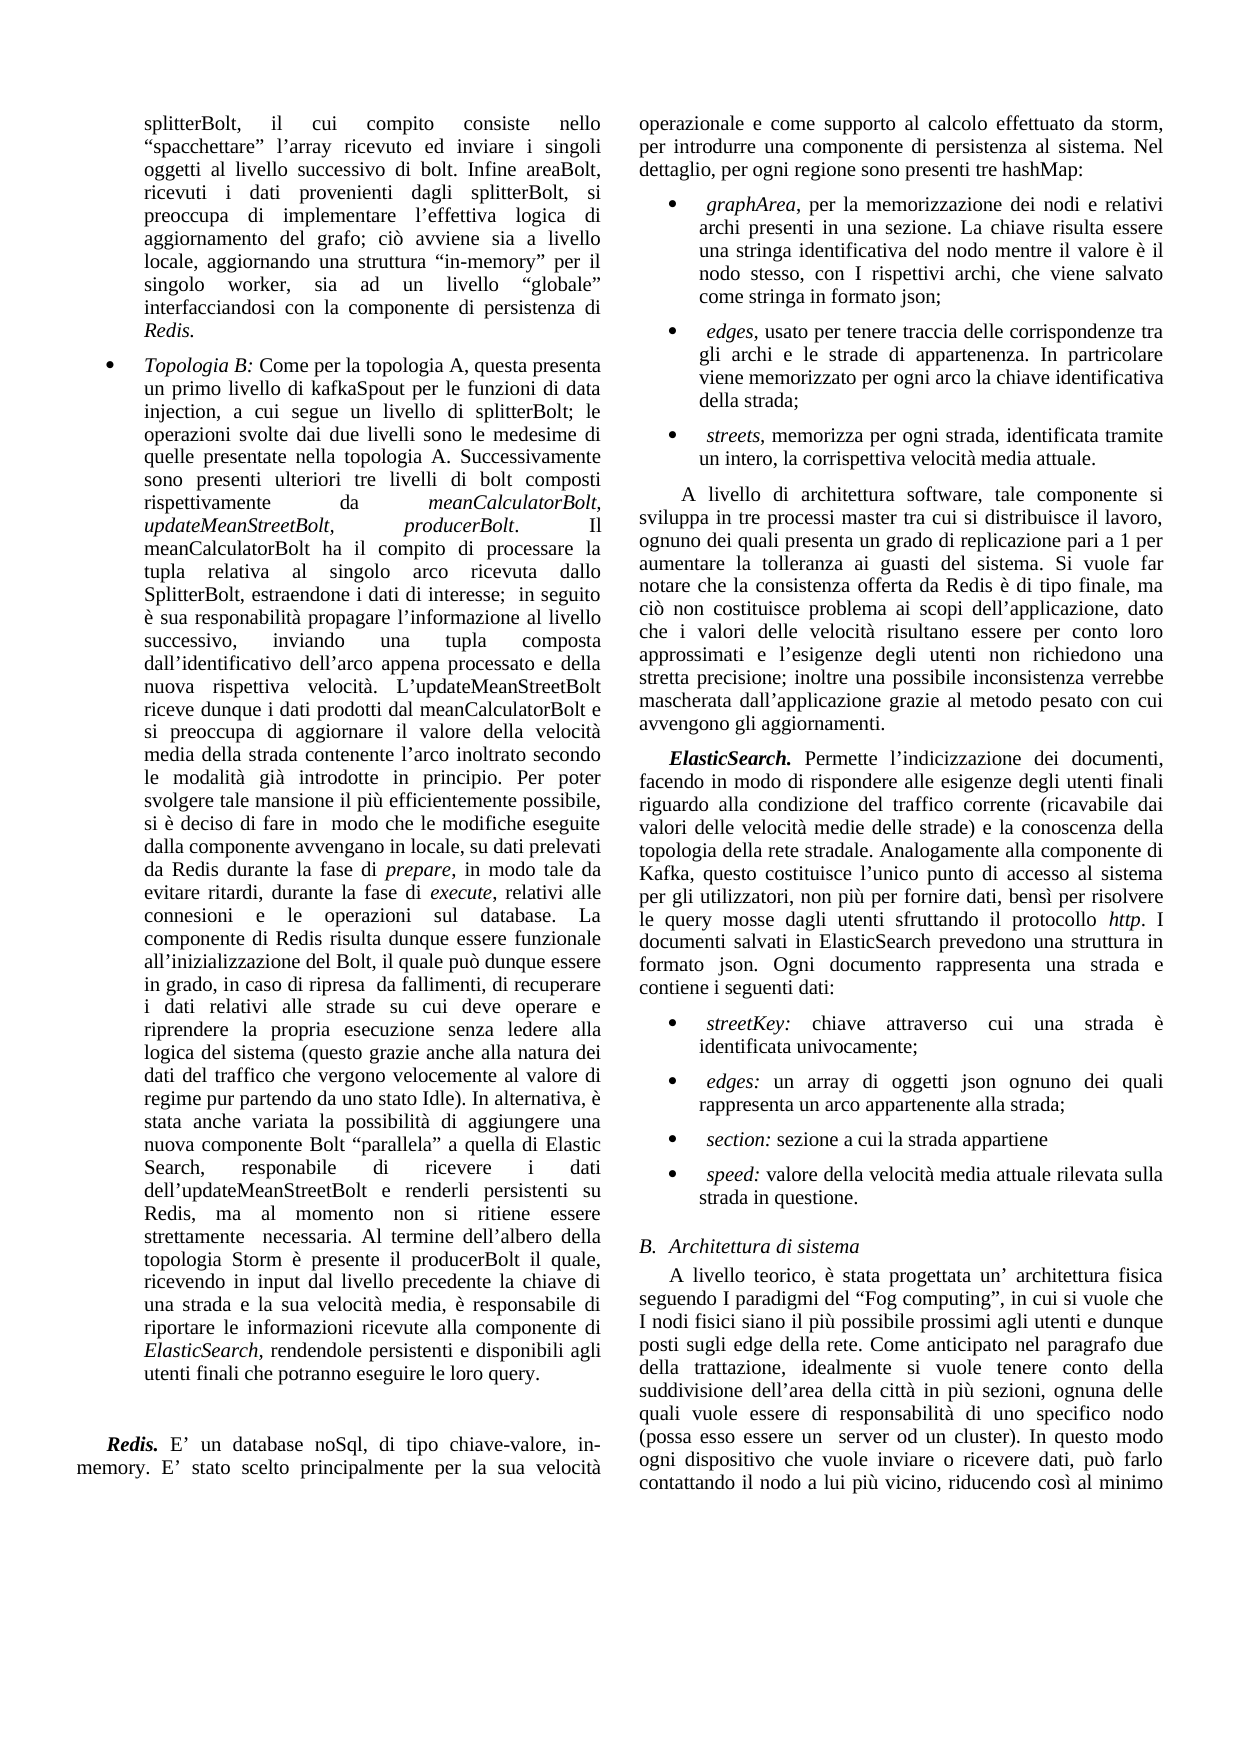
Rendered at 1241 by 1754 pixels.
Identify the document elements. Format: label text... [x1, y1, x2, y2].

list streetKey: chiave attraverso cui una strada è identificata univocamente; [669, 1012, 1164, 1058]
text A livello teorico, è stata progettata un’ architettura fisica seguendo I paradigmi del “Fog computing”, in cui si vuole che I nodi fisici siano il più possibile prossimi agli utenti e dunque posti sugli edge della rete. Come anticipato nel paragrafo due della trattazione, idealmente si vuole tenere conto della suddivisione dell’area della città in più sezioni, ognuna delle quali vuole essere di responsabilità di uno specifico nodo (possa esso essere un server od un cluster). In questo modo ogni dispositivo che vuole inviare o ricevere dati, può farlo contattando il nodo a lui più vicino, riducendo così al minimo [639, 1265, 1164, 1494]
list Topologia B: Come per la topologia A, questa presenta un primo livello di kafkaSpout per le funzioni di data injection, a cui segue un livello di splitterBolt; le operazioni svolte dai due livelli sono le medesime di quelle presentate nella topologia A. Successivamente sono presenti ulteriori tre livelli di bolt composti rispettivamente da meanCalculatorBolt, updateMeanStreetBolt, producerBolt. Il meanCalculatorBolt ha il compito di processare la tupla relativa al singolo arco ricevuta dallo SplitterBolt, estraendone i dati di interesse; in seguito è sua responabilità propagare l’informazione al livello successivo, inviando una tupla composta dall’identificativo dell’arco appena processato e della nuova rispettiva velocità. L’updateMeanStreetBolt riceve dunque i dati prodotti dal meanCalculatorBolt e si preoccupa di aggiornare il valore della velocità media della strada contenente l’arco inoltrato secondo le modalità già introdotte in principio. Per poter svolgere tale mansione il più efficientemente possibile, si è deciso di fare in modo che le modifiche eseguite dalla componente avvengano in locale, su dati prelevati da Redis durante la fase di prepare, in modo tale da evitare ritardi, durante la fase di execute, relativi alle connesioni e le operazioni sul database. La componente di Redis risulta dunque essere funzionale all’inizializzazione del Bolt, il quale può dunque essere in grado, in caso di ripresa da fallimenti, di recuperare i dati relativi alle strade su cui deve operare e riprendere la propria esecuzione senza ledere alla logica del sistema (questo grazie anche alla natura dei dati del traffico che vergono velocemente al valore di regime pur partendo da uno stato Idle). In alternativa, è stata anche variata la possibilità di aggiungere una nuova componente Bolt “parallela” a quella di Elastic Search, responabile di ricevere i dati dell’updateMeanStreetBolt e renderli persistenti su Redis, ma al momento non si ritiene essere strettamente necessaria. Al termine dell’albero della topologia Storm è presente il producerBolt il quale, ricevendo in input dal livello precedente la chiave di una strada e la sua velocità media, è responsabile di riportare le informazioni ricevute alla componente di ElasticSearch, rendendole persistenti e disponibili agli utenti finali che potranno eseguire le loro query. [106, 354, 601, 1385]
text operazionale e come supporto al calcolo effettuato da storm, per introdurre una componente di persistenza al sistema. Nel dettaglio, per ogni regione sono presenti tre hashMap: [639, 112, 1164, 181]
list splitterBolt, il cui compito consiste nello “spacchettare” l’array ricevuto ed inviare i singoli oggetti al livello successivo di bolt. Infine areaBolt, ricevuti i dati provenienti dagli splitterBolt, si preoccupa di implementare l’effettiva logica di aggiornamento del grafo; ciò avviene sia a livello locale, aggiornando una struttura “in-memory” per il singolo worker, sia ad un livello “globale” interfacciandosi con la componente di persistenza di Redis. [106, 112, 601, 342]
text ElasticSearch. Permette l’indicizzazione dei documenti, facendo in modo di rispondere alle esigenze degli utenti finali riguardo alla condizione del traffico corrente (ricavabile dai valori delle velocità medie delle strade) e la conoscenza della topologia della rete stradale. Analogamente alla componente di Kafka, questo costituisce l’unico punto di accesso al sistema per gli utilizzatori, non più per fornire dati, bensì per risolvere le query mosse dagli utenti sfruttando il protocollo http. I documenti salvati in ElasticSearch prevedono una struttura in formato json. Ogni documento rappresenta una strada e contiene i seguenti dati: [639, 747, 1164, 999]
list edges: un array di oggetti json ognuno dei quali rappresenta un arco appartenente alla strada; [669, 1070, 1164, 1116]
list graphArea, per la memorizzazione dei nodi e relativi archi presenti in una sezione. La chiave risulta essere una stringa identificativa del nodo mentre il valore è il nodo stesso, con I rispettivi archi, che viene salvato come stringa in formato json; [669, 194, 1164, 308]
list speed: valore della velocità media attuale rilevata sulla strada in questione. [669, 1164, 1164, 1209]
list section: sezione a cui la strada appartiene [669, 1128, 1164, 1151]
subtitle Architettura di sistema [639, 1234, 1164, 1258]
list edges, usato per tenere traccia delle corrispondenze tra gli archi e le strade di appartenenza. In partricolare viene memorizzato per ogni arco la chiave identificativa della strada; [669, 321, 1164, 412]
text Redis. E’ un database noSql, di tipo chiave-valore, in-memory. E’ stato scelto principalmente per la sua velocità [76, 1433, 601, 1479]
list streets, memorizza per ogni strada, identificata tramite un intero, la corrispettiva velocità media attuale. [669, 425, 1164, 470]
text A livello di architettura software, tale componente si sviluppa in tre processi master tra cui si distribuisce il lavoro, ognuno dei quali presenta un grado di replicazione pari a 1 per aumentare la tolleranza ai guasti del sistema. Si vuole far notare che la consistenza offerta da Redis è di tipo finale, ma ciò non costituisce problema ai scopi dell’applicazione, dato che i valori delle velocità risultano essere per conto loro approssimati e l’esigenze degli utenti non richiedono una stretta precisione; inoltre una possibile inconsistenza verrebbe mascherata dall’applicazione grazie al metodo pesato con cui avvengono gli aggiornamenti. [639, 483, 1164, 735]
